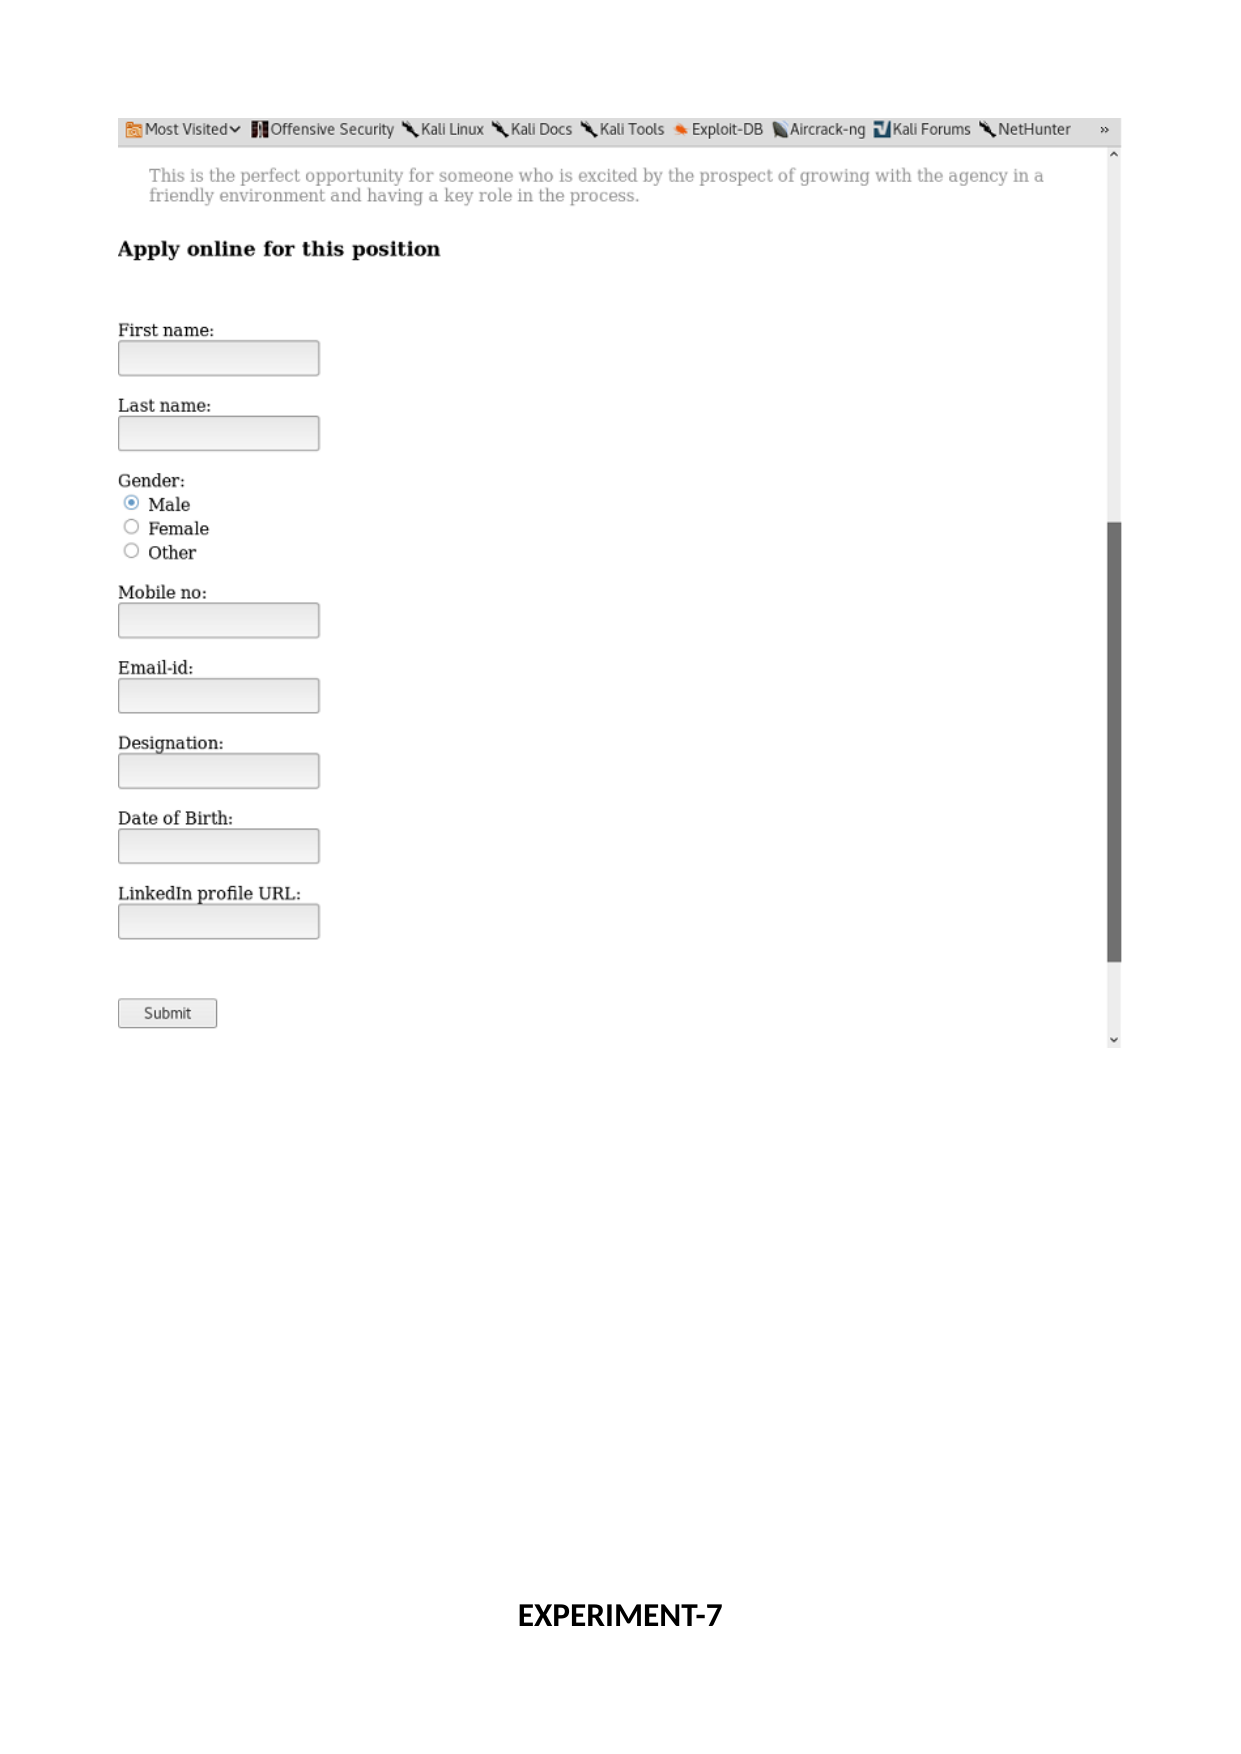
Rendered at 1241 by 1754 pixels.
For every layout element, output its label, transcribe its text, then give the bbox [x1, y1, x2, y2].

text EXPERIMENT-7 [118, 1594, 1122, 1635]
